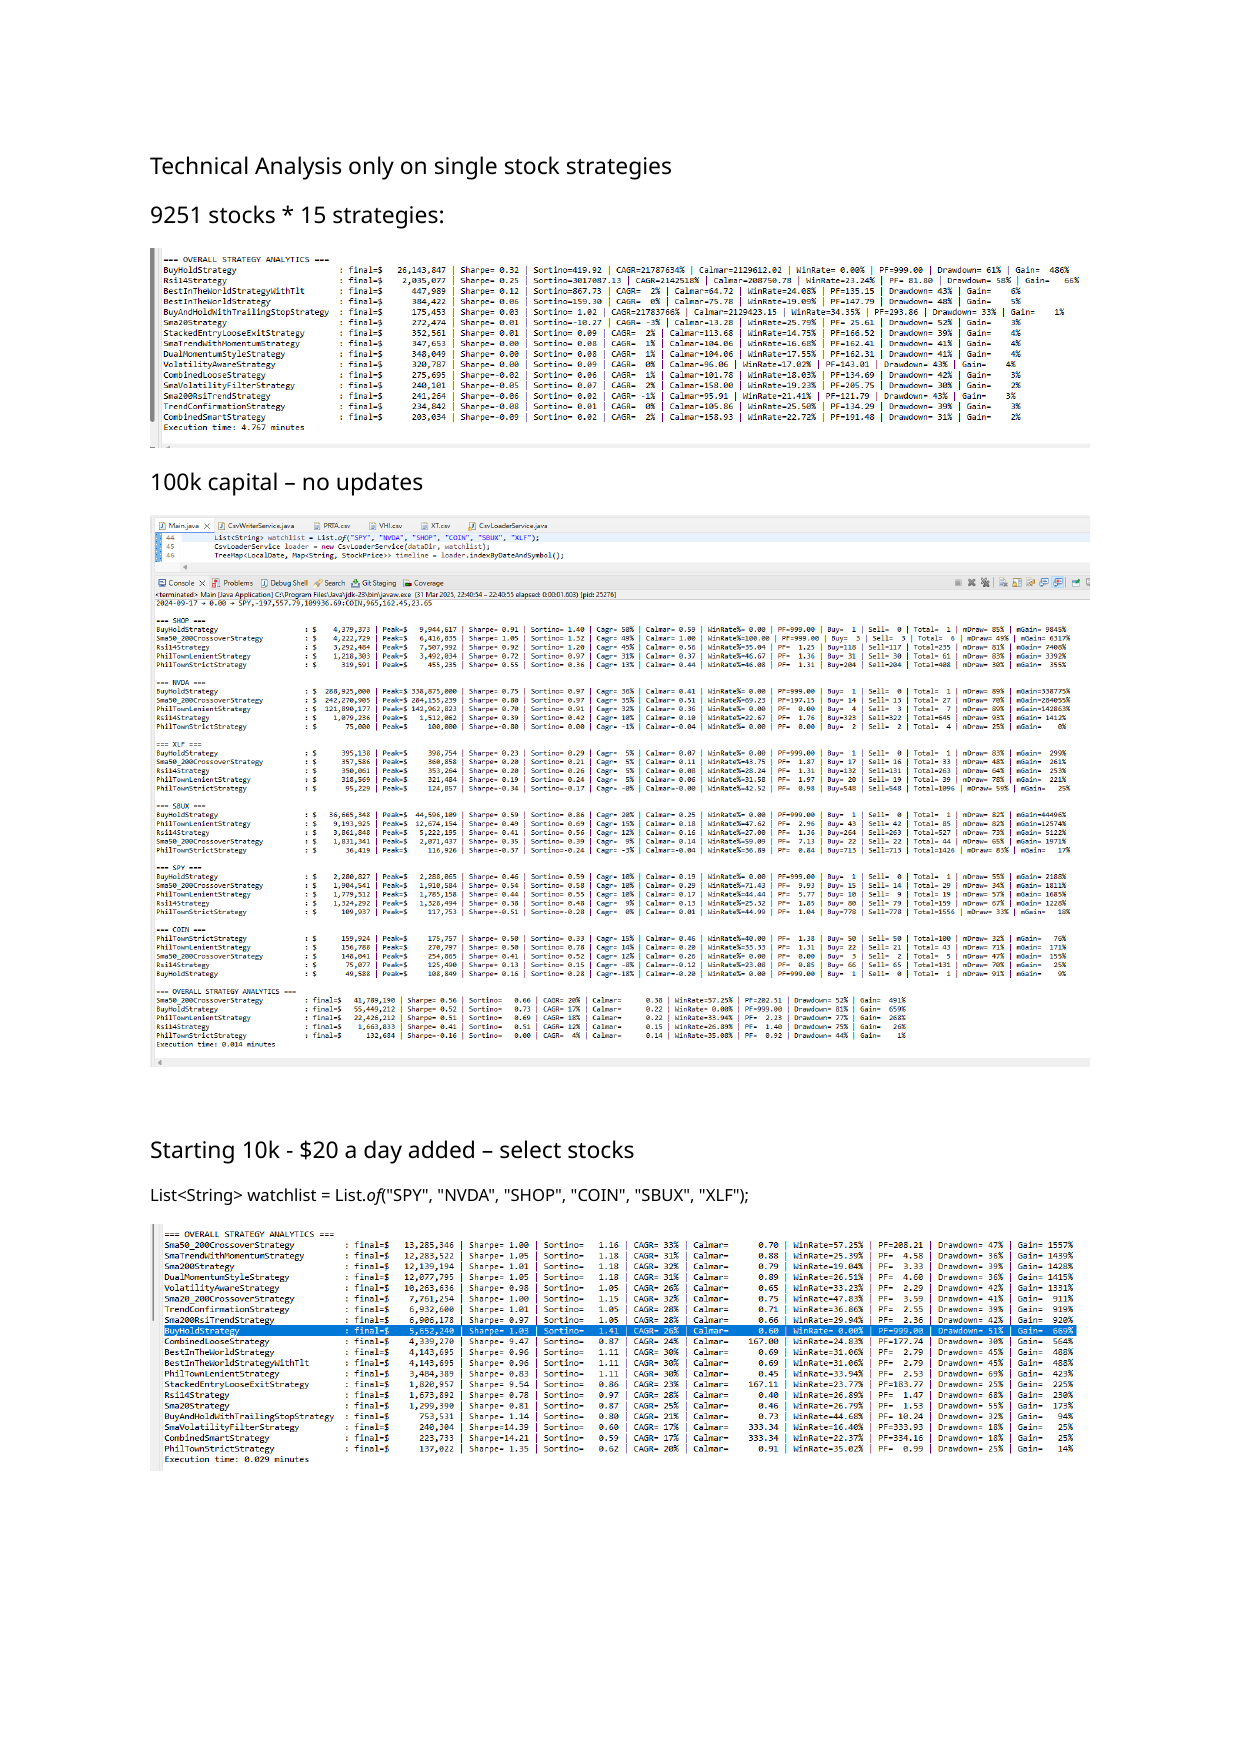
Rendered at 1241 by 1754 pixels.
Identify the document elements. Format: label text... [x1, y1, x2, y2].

text Starting 10k - $20 a day added – select stocks [150, 1134, 1090, 1166]
text List<String> watchlist = List.of("SPY", "NVDA", "SHOP", "COIN", "SBUX", "XLF"); [150, 1184, 1090, 1206]
text 9251 stocks * 15 strategies: [150, 199, 1090, 231]
text Technical Analysis only on single stock strategies [150, 150, 1090, 181]
text 100k capital – no updates [150, 466, 1090, 497]
